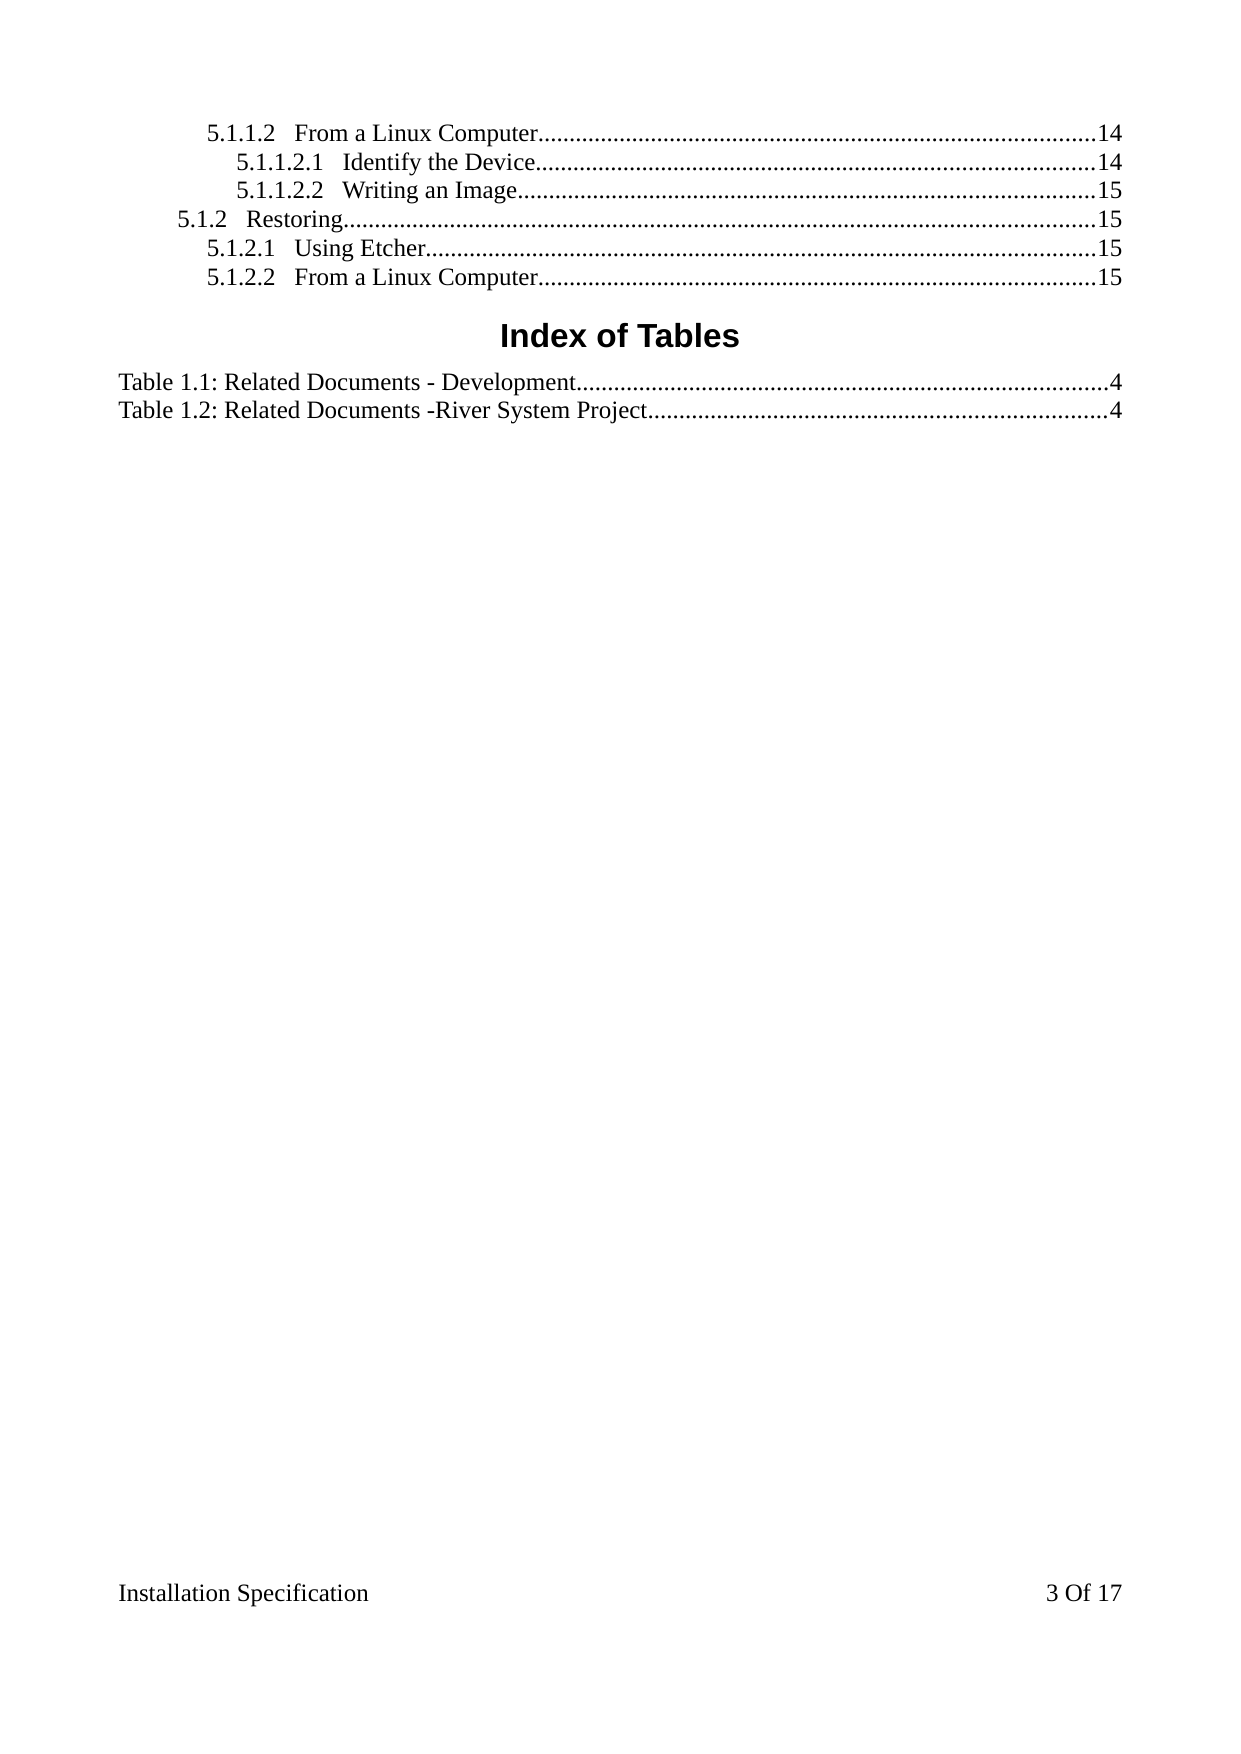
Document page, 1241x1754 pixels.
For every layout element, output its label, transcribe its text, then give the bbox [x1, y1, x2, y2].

text Table 1.1: Related Documents - Development 4 [118, 367, 1122, 395]
text 5.1.1.2.2 Writing an Image 15 [236, 176, 1122, 204]
text Table 1.2: Related Documents -River System Project 4 [118, 395, 1122, 424]
text 5.1.2.2 From a Linux Computer 15 [207, 262, 1122, 291]
text 5.1.2.1 Using Etcher 15 [207, 233, 1122, 262]
text 5.1.2 Restoring 15 [177, 204, 1122, 233]
text 5.1.1.2.1 Identify the Device 14 [236, 147, 1122, 176]
text 5.1.1.2 From a Linux Computer 14 [207, 118, 1122, 147]
subtitle Index of Tables [118, 316, 1122, 354]
